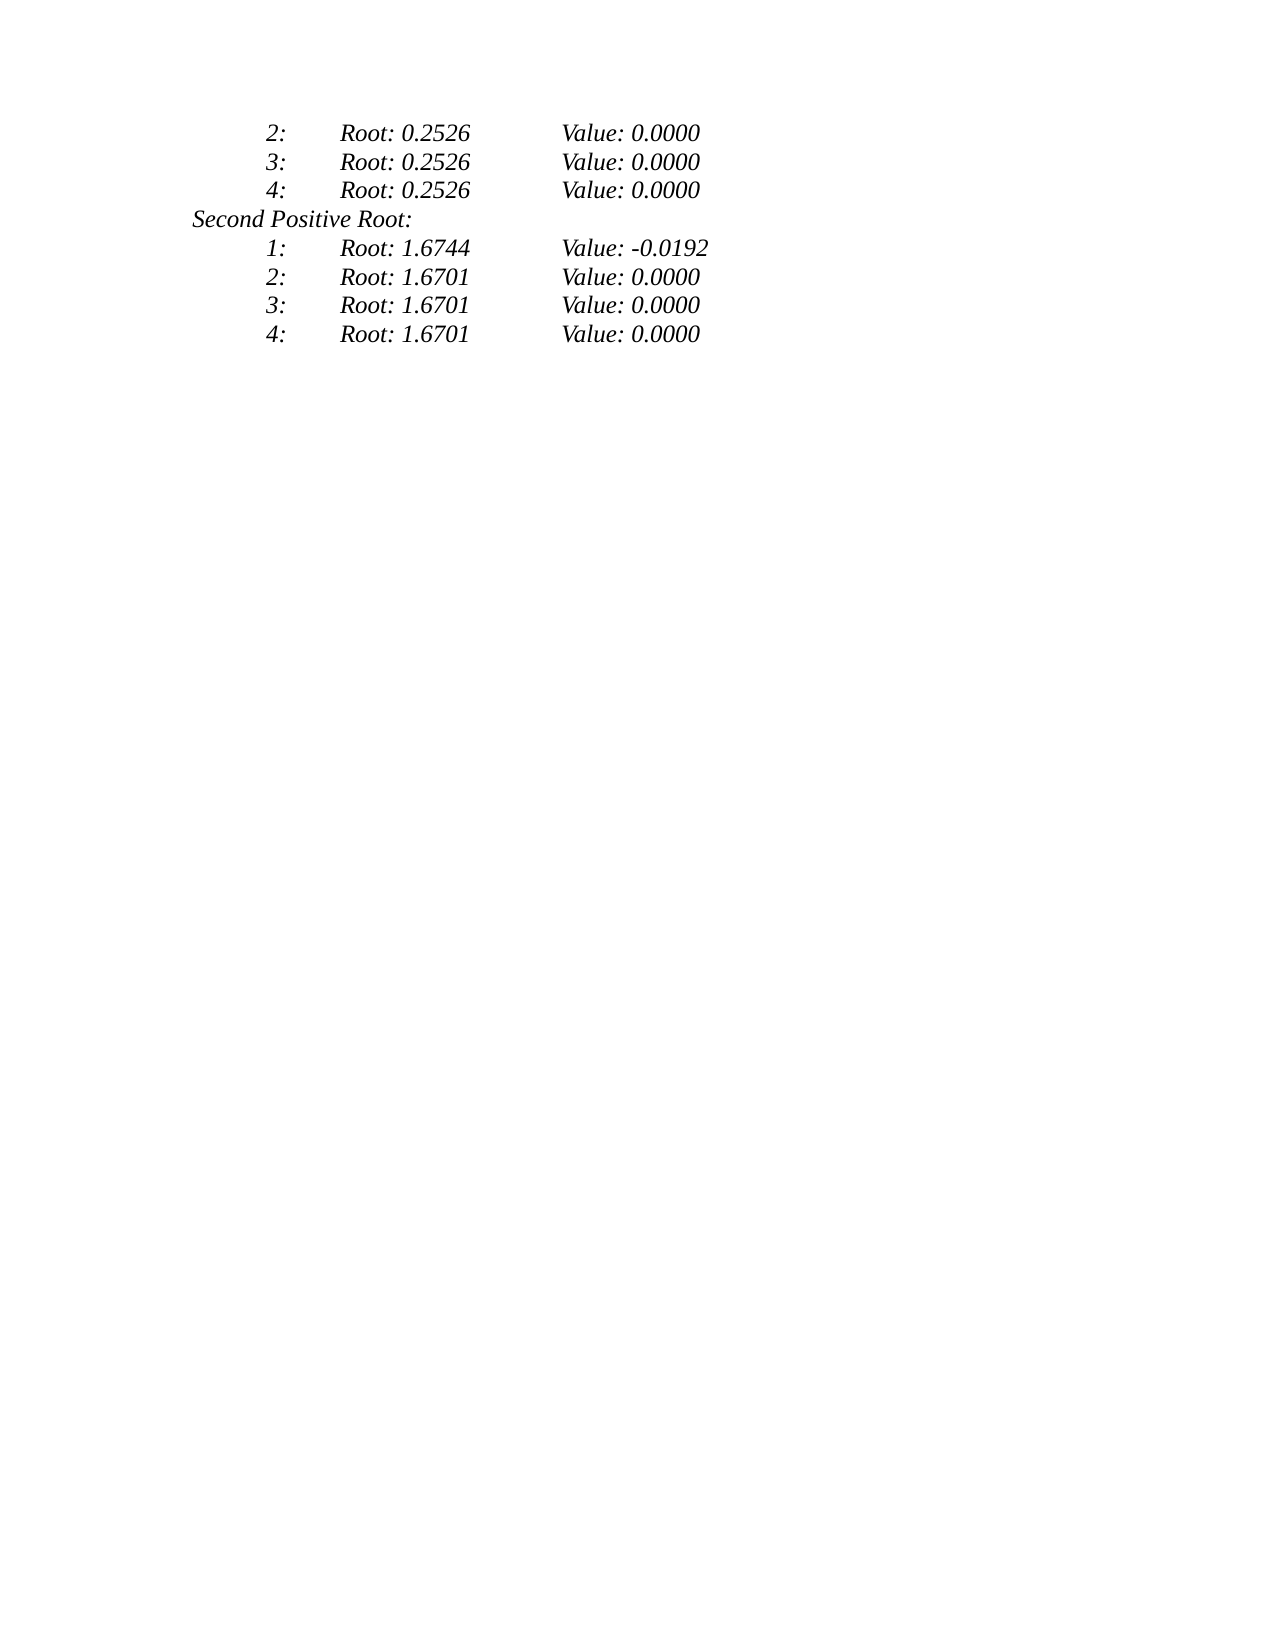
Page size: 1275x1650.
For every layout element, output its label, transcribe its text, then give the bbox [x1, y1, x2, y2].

text 4: Root: 1.6701 Value: 0.0000 [118, 319, 1157, 348]
text 1: Root: 1.6744 Value: -0.0192 [118, 233, 1157, 262]
text 3: Root: 1.6701 Value: 0.0000 [118, 291, 1157, 319]
text 2: Root: 0.2526 Value: 0.0000 [118, 118, 1157, 147]
text 3: Root: 0.2526 Value: 0.0000 [118, 147, 1157, 176]
text Second Positive Root: [118, 204, 1157, 233]
text 4: Root: 0.2526 Value: 0.0000 [118, 176, 1157, 204]
text 2: Root: 1.6701 Value: 0.0000 [118, 262, 1157, 291]
